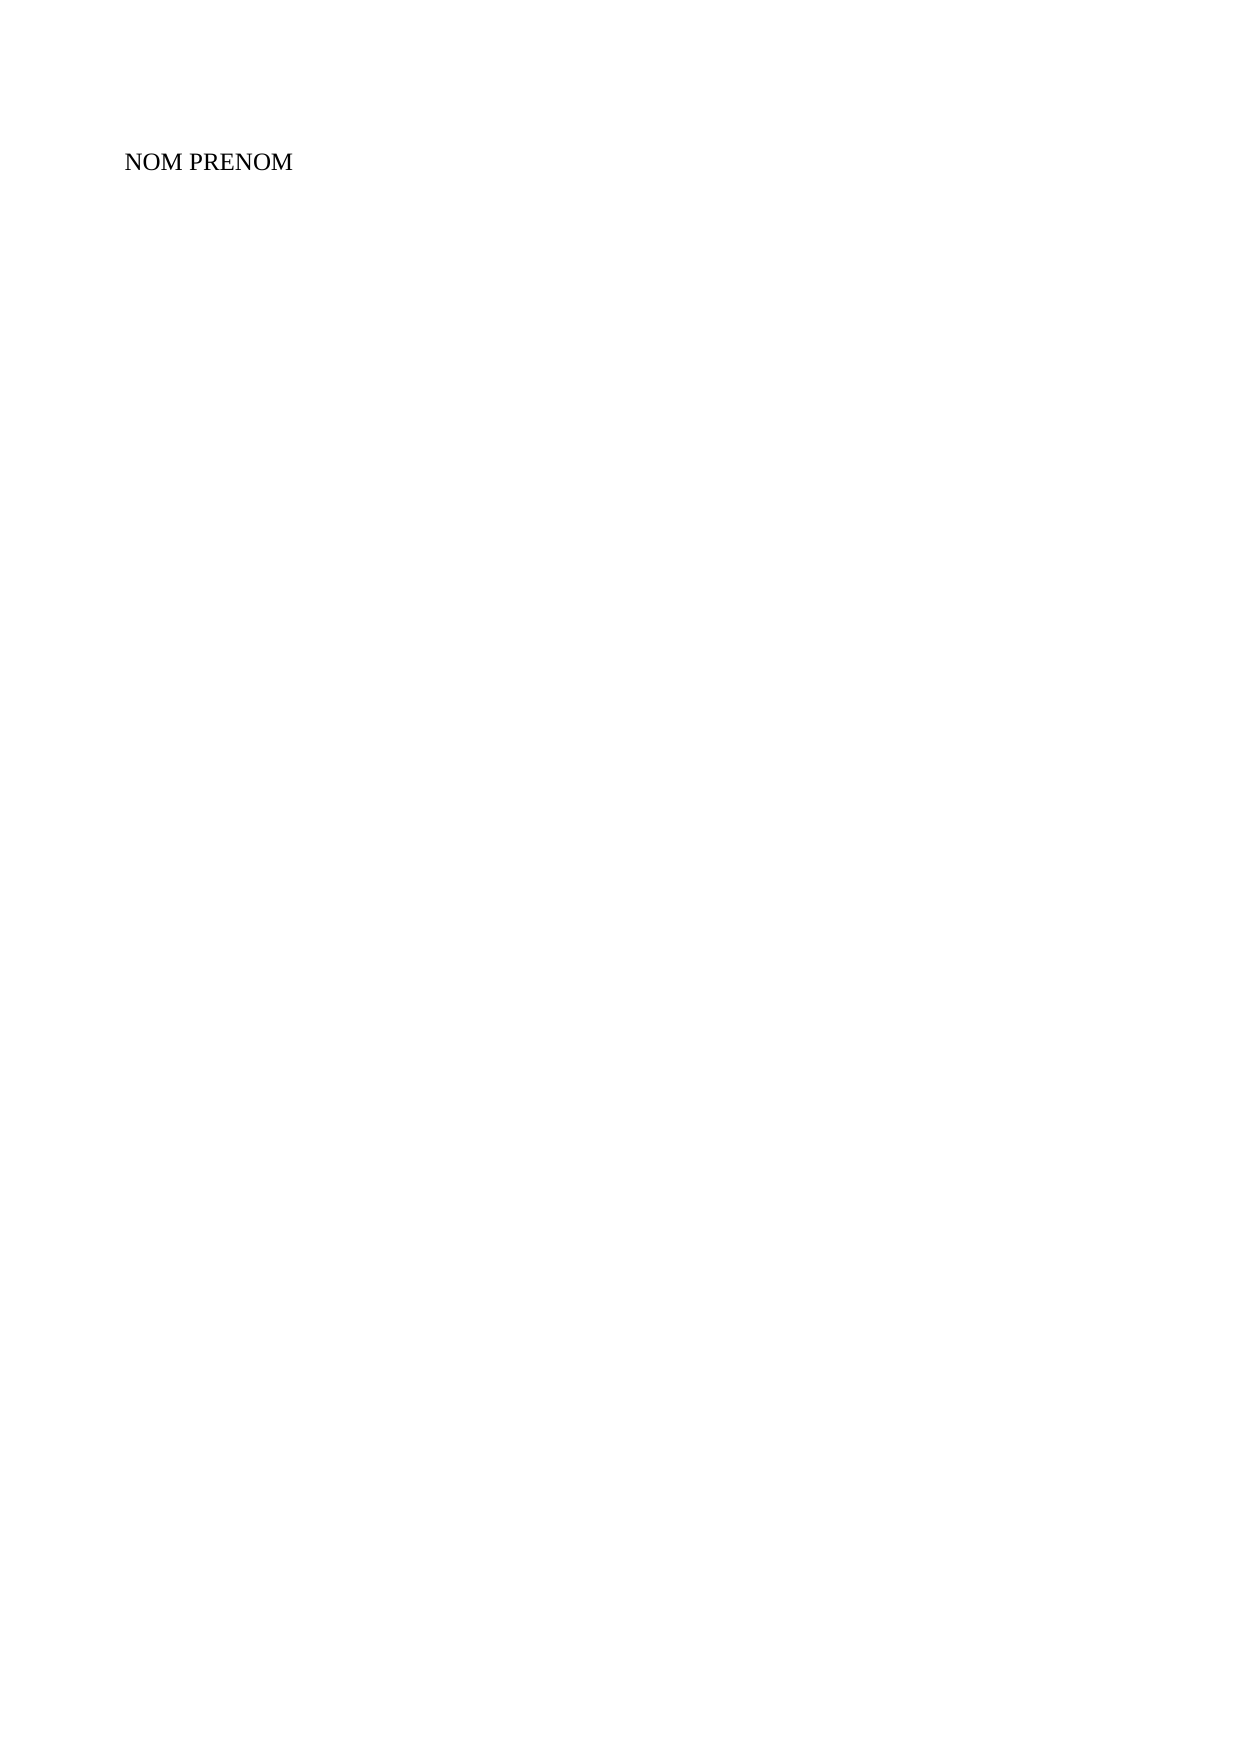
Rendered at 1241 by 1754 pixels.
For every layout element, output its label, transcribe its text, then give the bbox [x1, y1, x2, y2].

text <#block int i=0; while (i<10) {#>NOM PRENOM<#endblock i++;}#> [118, 147, 1122, 176]
